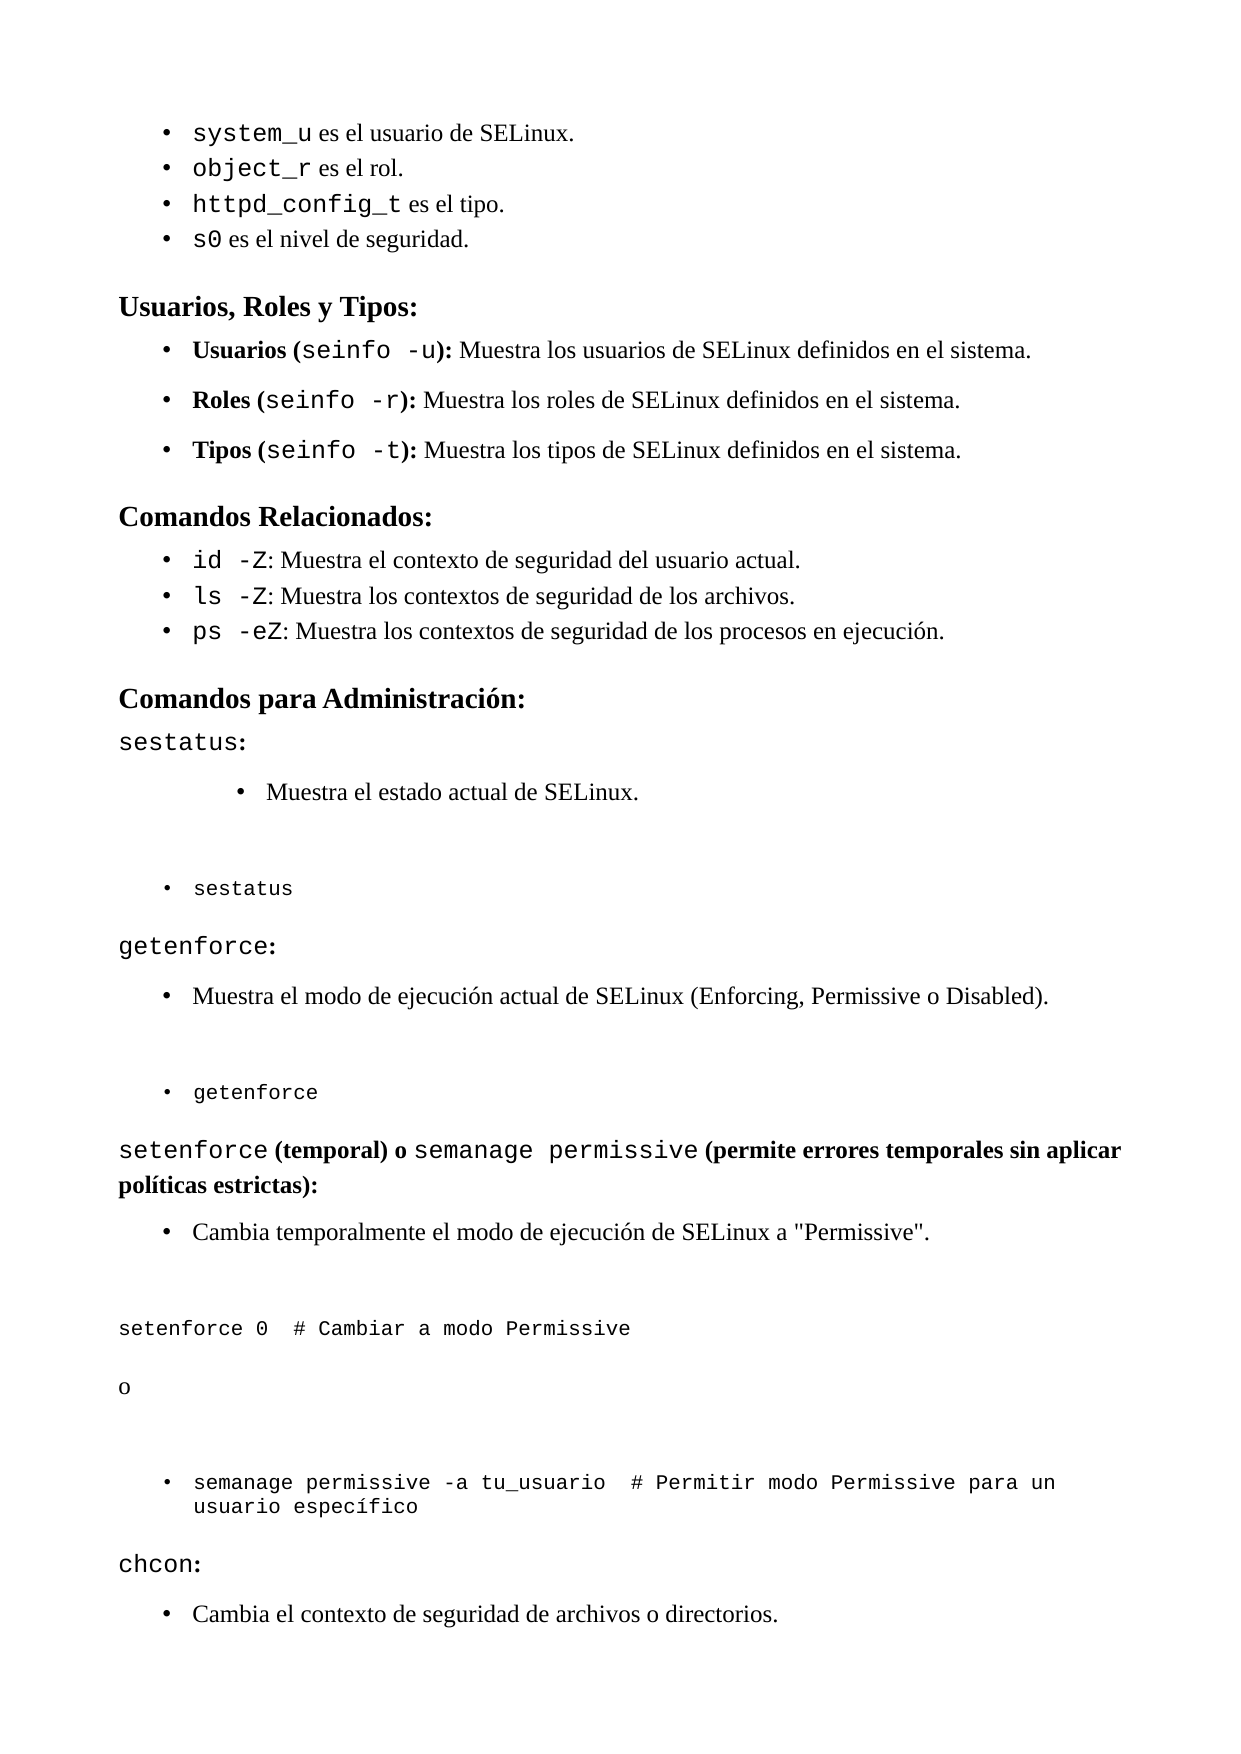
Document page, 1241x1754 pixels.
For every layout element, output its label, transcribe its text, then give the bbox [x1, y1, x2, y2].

list getenforce [164, 1082, 1122, 1105]
text setenforce (temporal) o semanage permissive (permite errores temporales sin aplicar políticas estrictas): [118, 1135, 1122, 1199]
list sestatus [164, 878, 1122, 901]
list s0 es el nivel de seguridad. [162, 224, 1122, 255]
list Cambia el contexto de seguridad de archivos o directorios. [162, 1599, 1122, 1628]
list system_u es el usuario de SELinux. [162, 118, 1122, 149]
list Muestra el estado actual de SELinux. [236, 777, 1122, 806]
subtitle Usuarios, Roles y Tipos: [118, 289, 1122, 322]
list id -Z: Muestra el contexto de seguridad del usuario actual. [162, 546, 1122, 576]
list semanage permissive -a tu_usuario # Permitir modo Permissive para un usuario específico [164, 1472, 1122, 1519]
list Cambia temporalmente el modo de ejecución de SELinux a "Permissive". [162, 1217, 1122, 1246]
text o [118, 1371, 1122, 1400]
subtitle Comandos para Administración: [118, 681, 1122, 714]
list Tipos (seinfo -t): Muestra los tipos de SELinux definidos en el sistema. [162, 435, 1122, 466]
list Usuarios (seinfo -u): Muestra los usuarios de SELinux definidos en el sistema. [162, 335, 1122, 366]
text sestatus: [118, 727, 1122, 758]
list ps -eZ: Muestra los contextos de seguridad de los procesos en ejecución. [162, 616, 1122, 647]
subtitle Comandos Relacionados: [118, 499, 1122, 533]
text getenforce: [118, 931, 1122, 962]
list object_r es el rol. [162, 153, 1122, 184]
text chcon: [118, 1549, 1122, 1580]
list Muestra el modo de ejecución actual de SELinux (Enforcing, Permissive o Disabled). [162, 981, 1122, 1010]
list Roles (seinfo -r): Muestra los roles de SELinux definidos en el sistema. [162, 385, 1122, 416]
list httpd_config_t es el tipo. [162, 189, 1122, 220]
text setenforce 0 # Cambiar a modo Permissive [118, 1318, 1122, 1342]
list ls -Z: Muestra los contextos de seguridad de los archivos. [162, 581, 1122, 612]
